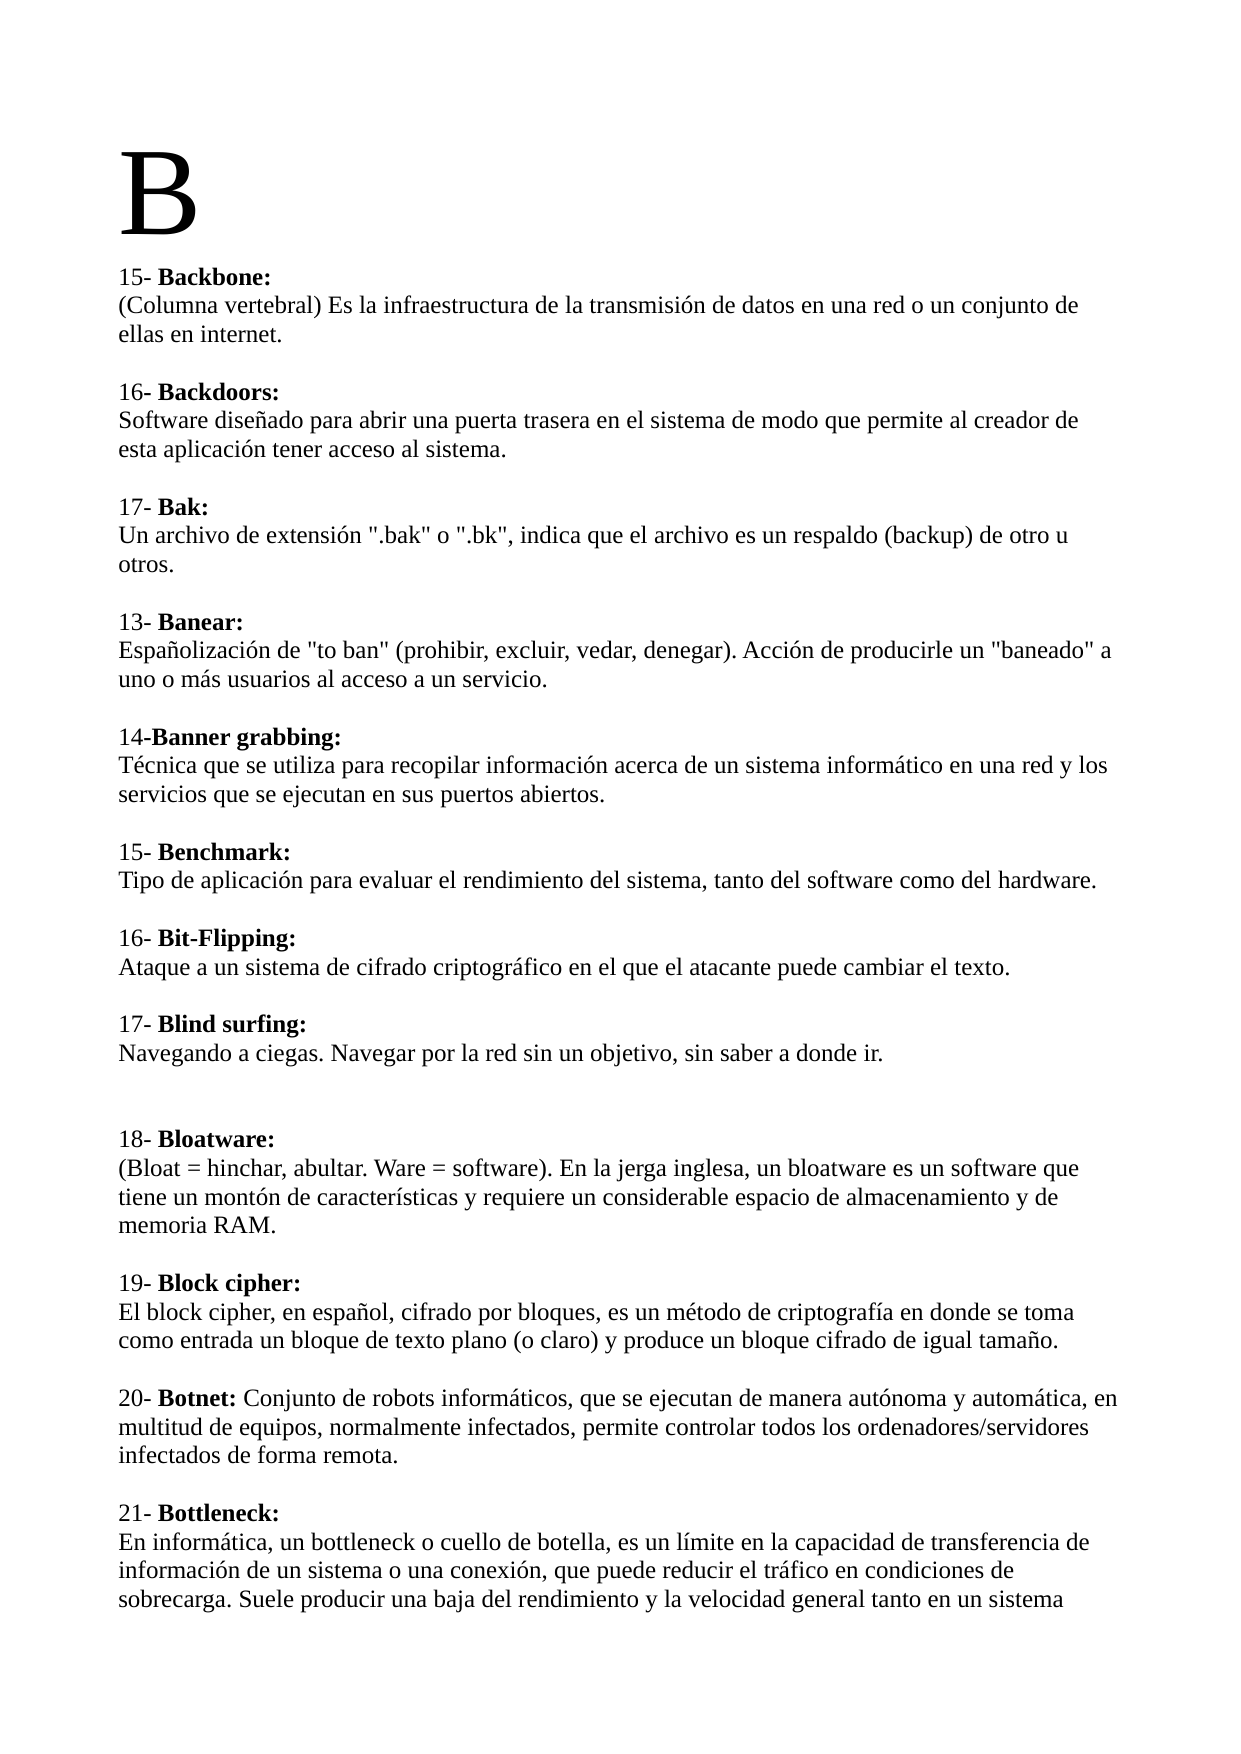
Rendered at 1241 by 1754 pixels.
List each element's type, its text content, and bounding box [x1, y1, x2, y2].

text 17- Blind surfing: [118, 1009, 1122, 1038]
text 15- Backbone: [118, 262, 1122, 291]
text (Columna vertebral) Es la infraestructura de la transmisión de datos en una red o un conjunto de ellas en internet. [118, 291, 1122, 348]
text 15- Benchmark: [118, 837, 1122, 866]
text Técnica que se utiliza para recopilar información acerca de un sistema informático en una red y los servicios que se ejecutan en sus puertos abiertos. [118, 751, 1122, 808]
text 16- Bit-Flipping: [118, 923, 1122, 952]
text Un archivo de extensión ".bak" o ".bk", indica que el archivo es un respaldo (backup) de otro u otros. [118, 521, 1122, 578]
text 19- Block cipher: [118, 1268, 1122, 1297]
text Tipo de aplicación para evaluar el rendimiento del sistema, tanto del software como del hardware. [118, 866, 1122, 894]
text 17- Bak: [118, 492, 1122, 521]
text Navegando a ciegas. Navegar por la red sin un objetivo, sin saber a donde ir. [118, 1038, 1122, 1096]
text Ataque a un sistema de cifrado criptográfico en el que el atacante puede cambiar el texto. [118, 952, 1122, 981]
text El block cipher, en español, cifrado por bloques, es un método de criptografía en donde se toma como entrada un bloque de texto plano (o claro) y produce un bloque cifrado de igual tamaño. [118, 1297, 1122, 1354]
text Software diseñado para abrir una puerta trasera en el sistema de modo que permite al creador de esta aplicación tener acceso al sistema. [118, 406, 1122, 463]
text B [118, 118, 1122, 262]
text Españolización de "to ban" (prohibir, excluir, vedar, denegar). Acción de producirle un "baneado" a uno o más usuarios al acceso a un servicio. [118, 636, 1122, 693]
text 18- Bloatware: [118, 1124, 1122, 1153]
text 21- Bottleneck: [118, 1498, 1122, 1527]
text (Bloat = hinchar, abultar. Ware = software). En la jerga inglesa, un bloatware es un software que tiene un montón de características y requiere un considerable espacio de almacenamiento y de memoria RAM. [118, 1153, 1122, 1239]
text 16- Backdoors: [118, 377, 1122, 406]
text 13- Banear: [118, 607, 1122, 636]
text En informática, un bottleneck o cuello de botella, es un límite en la capacidad de transferencia de información de un sistema o una conexión, que puede reducir el tráfico en condiciones de sobrecarga. Suele producir una baja del rendimiento y la velocidad general tanto en un sistema [118, 1527, 1122, 1613]
text 20- Botnet: Conjunto de robots informáticos, que se ejecutan de manera autónoma y automática, en multitud de equipos, normalmente infectados, permite controlar todos los ordenadores/servidores infectados de forma remota. [118, 1383, 1122, 1469]
text 14-Banner grabbing: [118, 722, 1122, 751]
